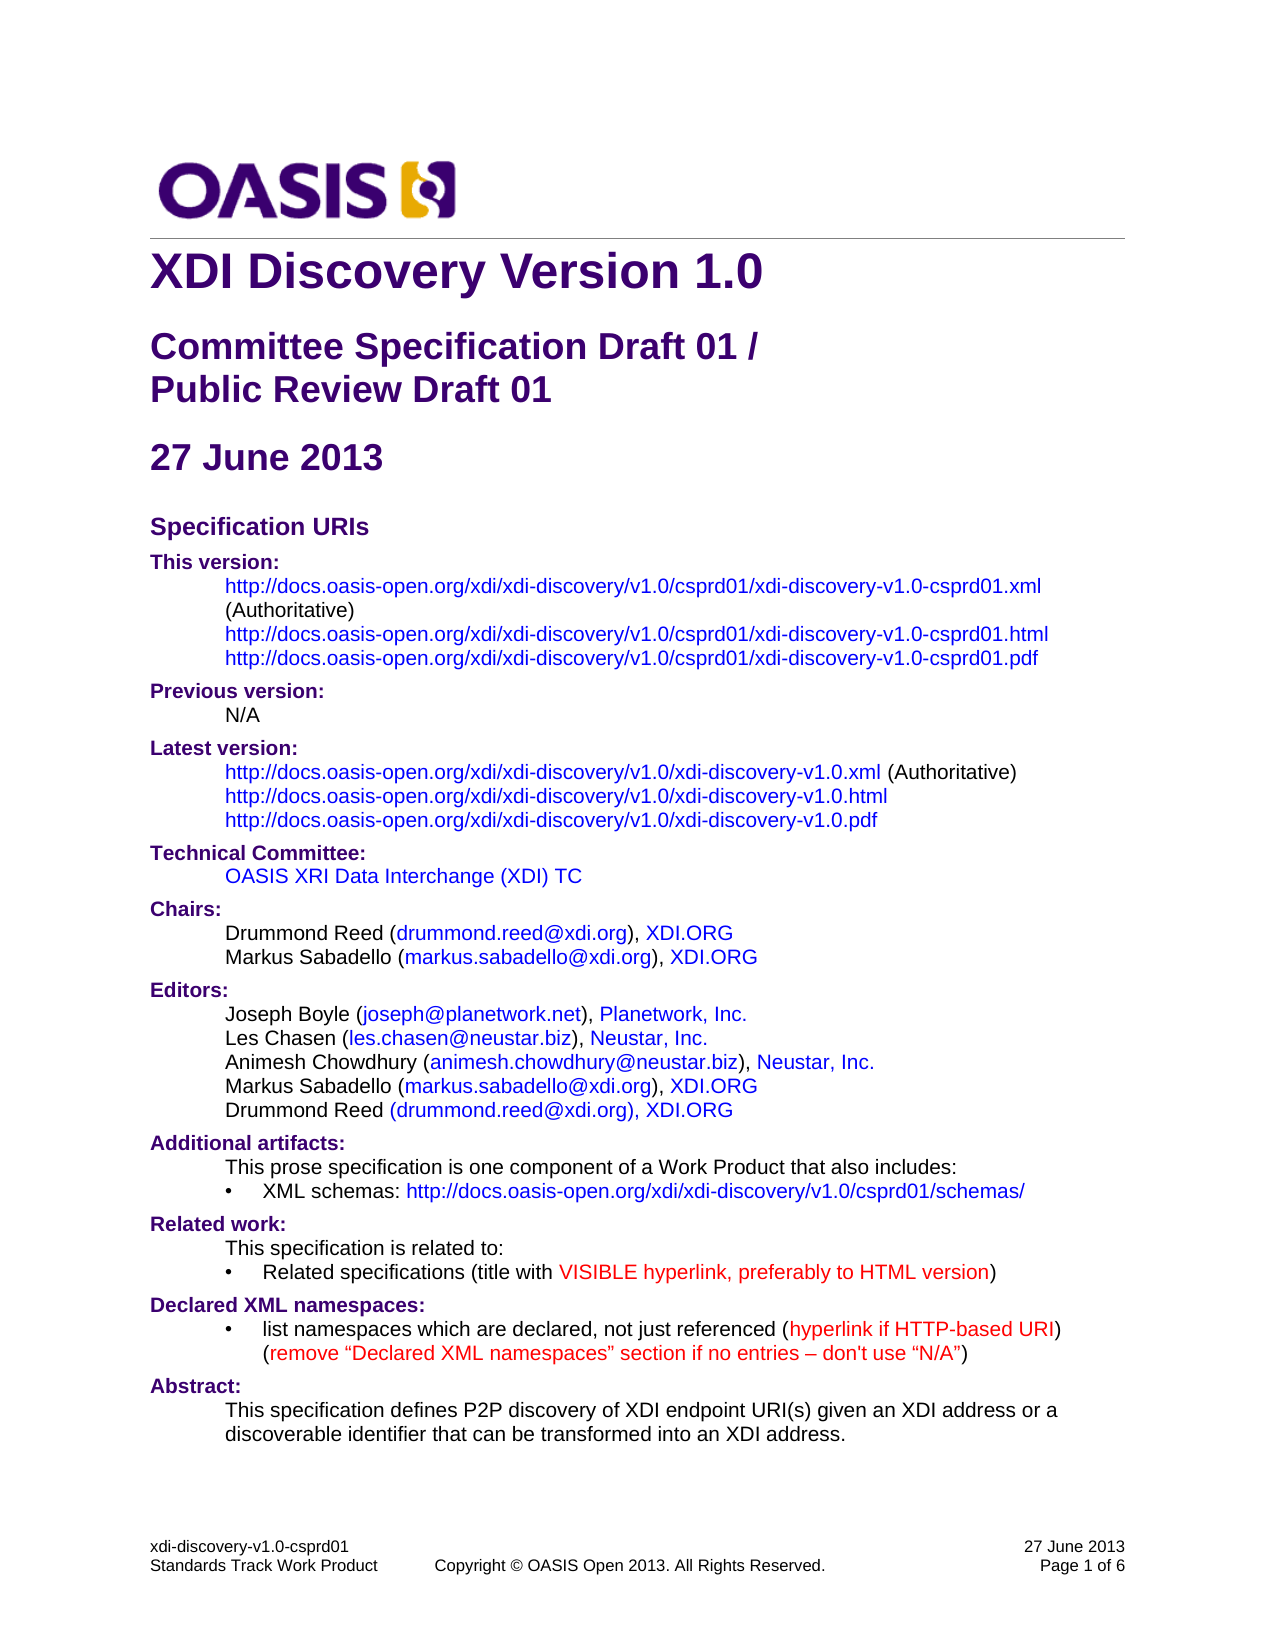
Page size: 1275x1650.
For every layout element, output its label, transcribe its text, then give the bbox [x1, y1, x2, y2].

title http://docs.oasis-open.org/xdi/xdi-discovery/v1.0/csprd01/xdi-discovery-v1.0-csprd01.pdf [225, 646, 1125, 670]
title Declared XML namespaces: [150, 1293, 1125, 1317]
title Abstract: [150, 1374, 1125, 1398]
title http://docs.oasis-open.org/xdi/xdi-discovery/v1.0/xdi-discovery-v1.0.pdf [225, 807, 1125, 831]
title http://docs.oasis-open.org/xdi/xdi-discovery/v1.0/csprd01/xdi-discovery-v1.0-csprd01.html [225, 622, 1125, 646]
title This specification is related to: [225, 1236, 1125, 1260]
title Specification URIs [150, 512, 1125, 541]
text Markus Sabadello (markus.sabadello@xdi.org), XDI.ORG [225, 1074, 1125, 1098]
title Related work: [150, 1212, 1125, 1236]
title Technical Committee: [150, 840, 1125, 864]
title Additional artifacts: [150, 1131, 1125, 1155]
title Editors: [150, 978, 1125, 1002]
title XDI Discovery Version 1.0 [150, 239, 1125, 299]
title Joseph Boyle (joseph@planetwork.net), Planetwork, Inc. [225, 1002, 1125, 1026]
title This prose specification is one component of a Work Product that also includes: [225, 1155, 1125, 1179]
title Markus Sabadello (markus.sabadello@xdi.org), XDI.ORG [225, 945, 1125, 969]
title OASIS XRI Data Interchange (XDI) TC [225, 864, 1125, 888]
subtitle Committee Specification Draft 01 / Public Review Draft 01 [150, 324, 1125, 410]
title N/A [225, 703, 1125, 727]
text This specification defines P2P discovery of XDI endpoint URI(s) given an XDI address or a discoverable identifier that can be transformed into an XDI address. [225, 1398, 1125, 1446]
title Previous version: [150, 679, 1125, 703]
title Chairs: [150, 897, 1125, 921]
title Drummond Reed (drummond.reed@xdi.org), XDI.ORG [225, 921, 1125, 945]
title This version: [150, 550, 1125, 574]
title Animesh Chowdhury (animesh.chowdhury@neustar.biz), Neustar, Inc. [225, 1050, 1125, 1074]
list Related specifications (title with VISIBLE hyperlink, preferably to HTML version) [225, 1260, 1125, 1284]
title http://docs.oasis-open.org/xdi/xdi-discovery/v1.0/xdi-discovery-v1.0.html [225, 783, 1125, 807]
title Drummond Reed (drummond.reed@xdi.org), XDI.ORG [225, 1098, 1125, 1122]
title http://docs.oasis-open.org/xdi/xdi-discovery/v1.0/xdi-discovery-v1.0.xml (Authoritative) [225, 759, 1125, 783]
picture [150, 145, 468, 230]
title Les Chasen (les.chasen@neustar.biz), Neustar, Inc. [225, 1026, 1125, 1050]
list XML schemas: http://docs.oasis-open.org/xdi/xdi-discovery/v1.0/csprd01/schemas/ [225, 1179, 1125, 1203]
title Latest version: [150, 736, 1125, 759]
title http://docs.oasis-open.org/xdi/xdi-discovery/v1.0/csprd01/xdi-discovery-v1.0-csprd01.xml (Authoritative) [225, 574, 1125, 622]
list list namespaces which are declared, not just referenced (hyperlink if HTTP-based URI) (remove “Declared XML namespaces” section if no entries – don't use “N/A”) [225, 1317, 1125, 1365]
subtitle 27 June 2013 [150, 435, 1125, 478]
